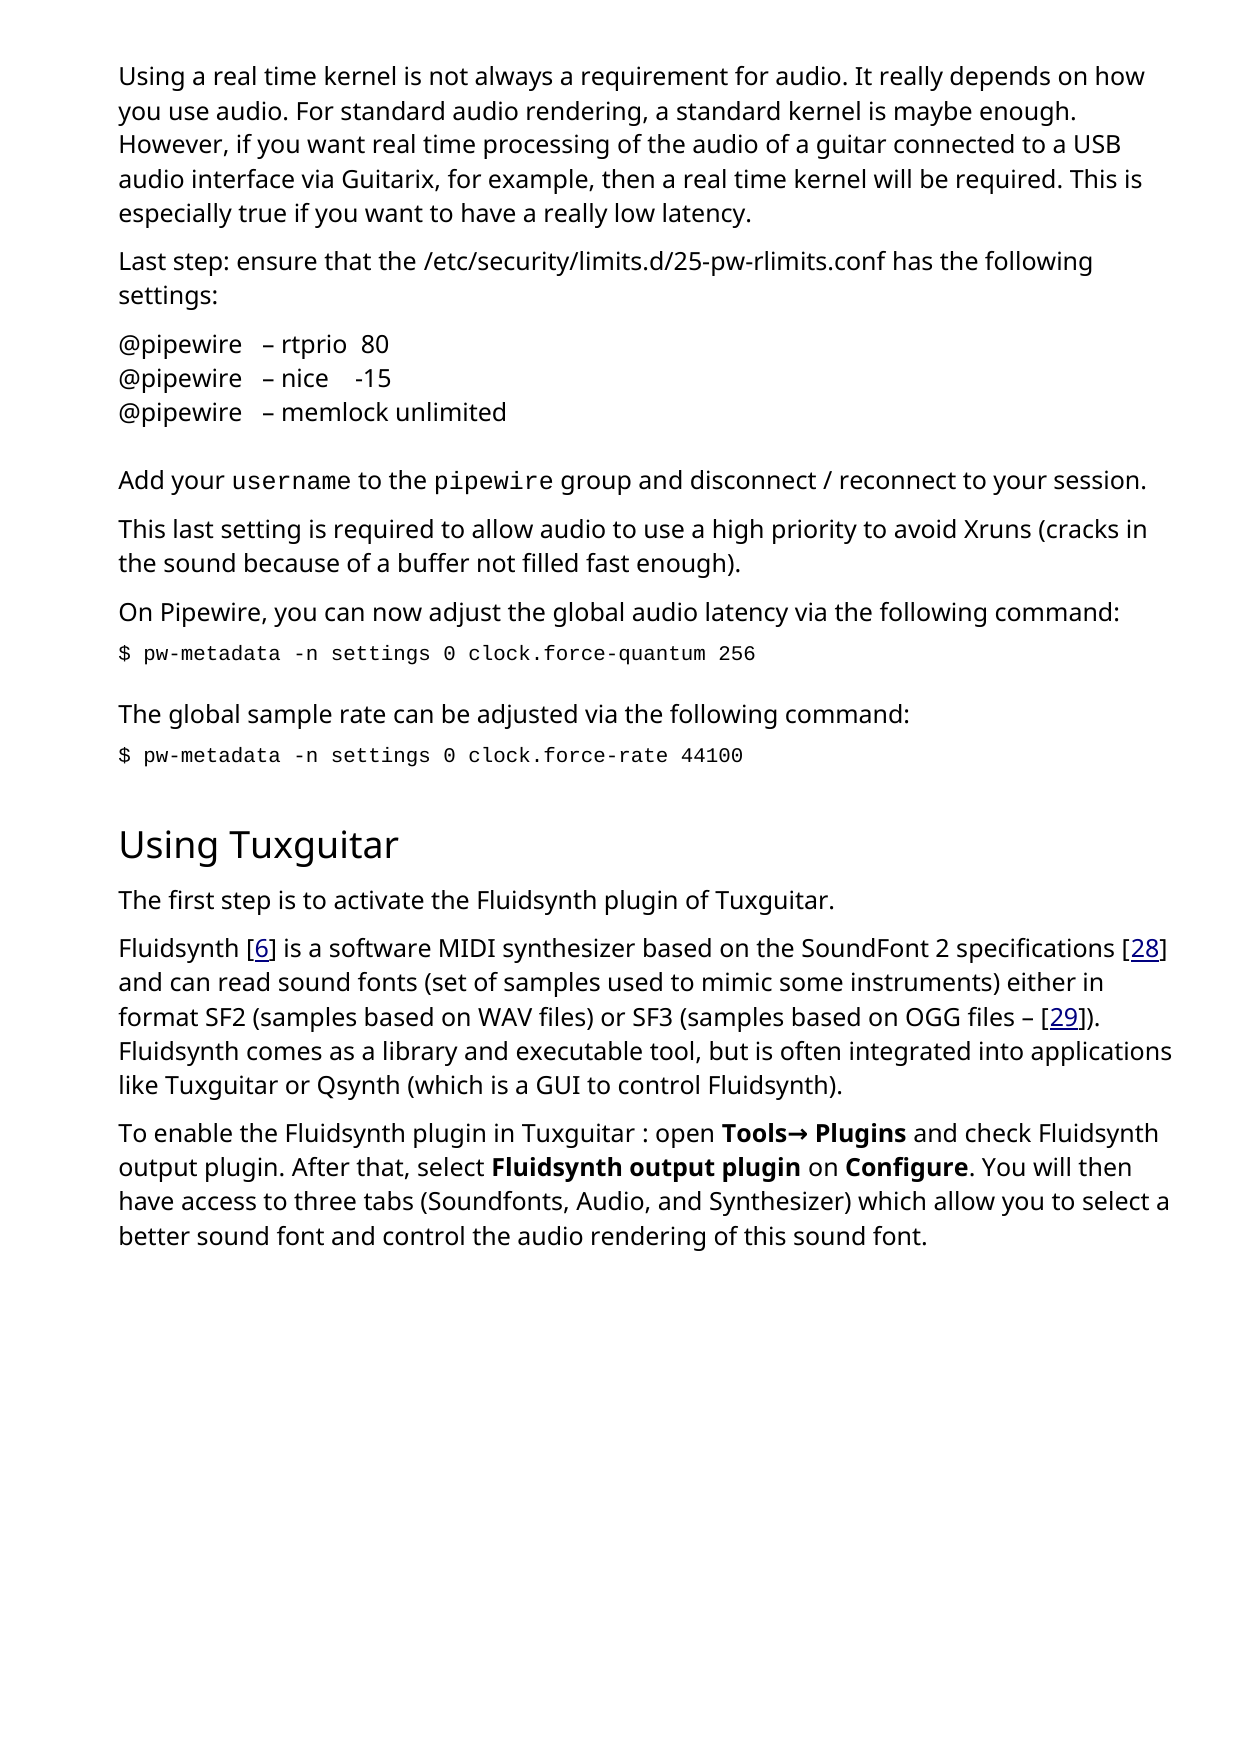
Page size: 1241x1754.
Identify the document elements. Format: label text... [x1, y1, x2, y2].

subtitle Using Tuxguitar [118, 819, 1181, 870]
text This last setting is required to allow audio to use a high priority to avoid Xruns (cracks in the sound because of a buffer not filled fast enough). [118, 512, 1181, 580]
text Using a real time kernel is not always a requirement for audio. It really depends on how you use audio. For standard audio rendering, a standard kernel is maybe enough. However, if you want real time processing of the audio of a guitar connected to a USB audio interface via Guitarix, for example, then a real time kernel will be required. This is especially true if you want to have a really low latency. [118, 59, 1181, 229]
text Fluidsynth [6] is a software MIDI synthesizer based on the SoundFont 2 specifications [28] and can read sound fonts (set of samples used to mimic some instruments) either in format SF2 (samples based on WAV files) or SF3 (samples based on OGG files – [29]). Fluidsynth comes as a library and executable tool, but is often integrated into applications like Tuxguitar or Qsynth (which is a GUI to control Fluidsynth). [118, 931, 1181, 1101]
text The first step is to activate the Fluidsynth plugin of Tuxguitar. [118, 882, 1181, 916]
text $ pw-metadata -n settings 0 clock.force-rate 44100 [118, 745, 1181, 768]
text On Pipewire, you can now adjust the global audio latency via the following command: [118, 594, 1181, 628]
text $ pw-metadata -n settings 0 clock.force-quantum 256 [118, 643, 1181, 667]
text To enable the Fluidsynth plugin in Tuxguitar : open Tools→ Plugins and check Fluidsynth output plugin. After that, select Fluidsynth output plugin on Configure. You will then have access to three tabs (Soundfonts, Audio, and Synthesizer) which allow you to select a better sound font and control the audio rendering of this sound font. [118, 1116, 1181, 1252]
text Last step: ensure that the /etc/security/limits.d/25-pw-rlimits.conf has the following settings: [118, 244, 1181, 312]
text @pipewire – rtprio 80 @pipewire – nice -15 @pipewire – memlock unlimited Add your username to the pipewire group and disconnect / reconnect to your session. [118, 327, 1181, 497]
text The global sample rate can be adjusted via the following command: [118, 696, 1181, 730]
